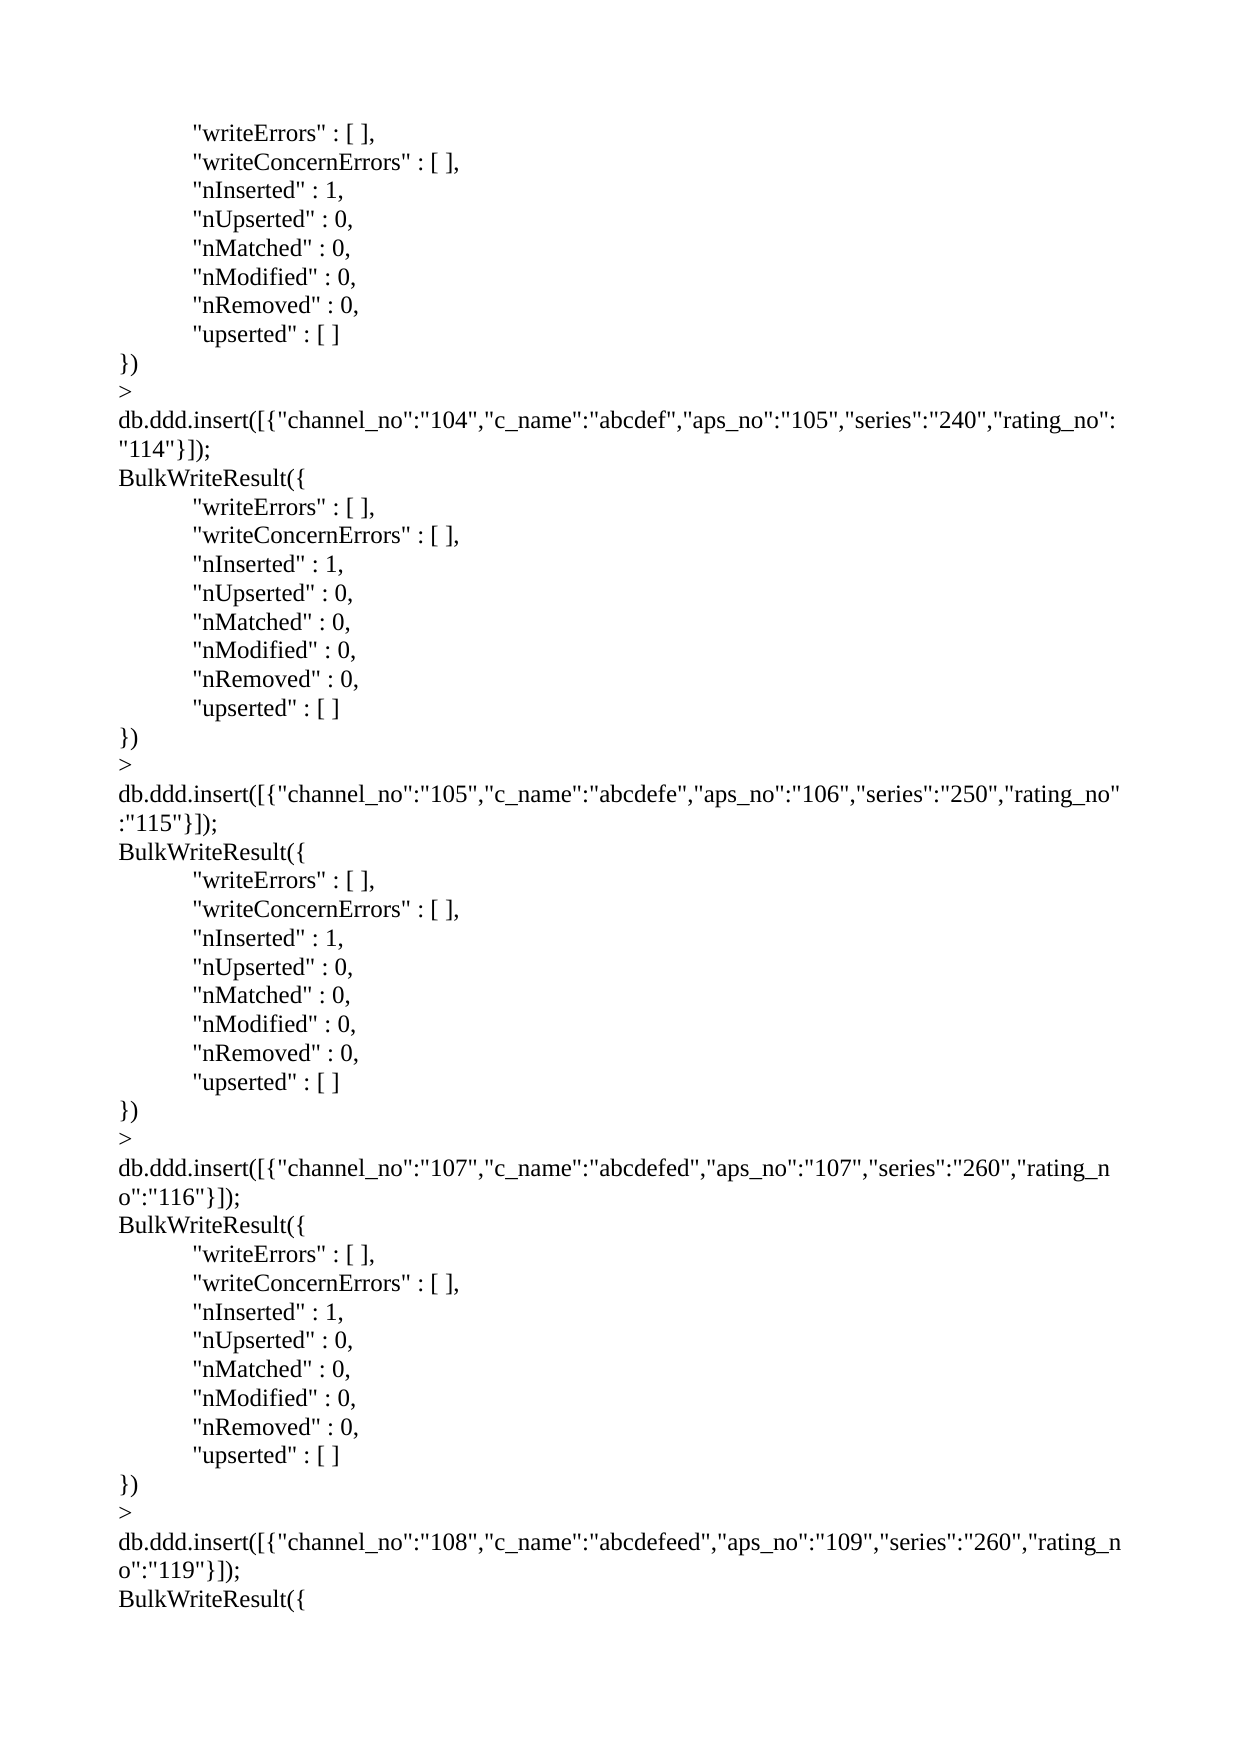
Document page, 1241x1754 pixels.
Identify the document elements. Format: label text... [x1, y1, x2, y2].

text > db.ddd.insert([{"channel_no":"104","c_name":"abcdef","aps_no":"105","series":"240","rating_no":"114"}]); [118, 377, 1122, 463]
text "nMatched" : 0, [118, 233, 1122, 262]
text "nInserted" : 1, [118, 549, 1122, 578]
text "nModified" : 0, [118, 1383, 1122, 1412]
text "upserted" : [ ] [118, 1441, 1122, 1469]
text > db.ddd.insert([{"channel_no":"107","c_name":"abcdefed","aps_no":"107","series":"260","rating_no":"116"}]); [118, 1124, 1122, 1211]
text }) [118, 1469, 1122, 1498]
text "nModified" : 0, [118, 636, 1122, 664]
text BulkWriteResult({ [118, 837, 1122, 866]
text "nMatched" : 0, [118, 1354, 1122, 1383]
text "nUpserted" : 0, [118, 204, 1122, 233]
text "writeConcernErrors" : [ ], [118, 1268, 1122, 1297]
text "nMatched" : 0, [118, 981, 1122, 1009]
text BulkWriteResult({ [118, 463, 1122, 492]
text > db.ddd.insert([{"channel_no":"108","c_name":"abcdefeed","aps_no":"109","series":"260","rating_no":"119"}]); [118, 1498, 1122, 1584]
text > db.ddd.insert([{"channel_no":"105","c_name":"abcdefe","aps_no":"106","series":"250","rating_no":"115"}]); [118, 751, 1122, 837]
text "nInserted" : 1, [118, 923, 1122, 952]
text BulkWriteResult({ [118, 1211, 1122, 1239]
text "nRemoved" : 0, [118, 664, 1122, 693]
text }) [118, 1096, 1122, 1124]
text "nRemoved" : 0, [118, 1038, 1122, 1067]
text "writeErrors" : [ ], [118, 1239, 1122, 1268]
text "nMatched" : 0, [118, 607, 1122, 636]
text "nRemoved" : 0, [118, 291, 1122, 319]
text "upserted" : [ ] [118, 1067, 1122, 1096]
text "writeErrors" : [ ], [118, 118, 1122, 147]
text "writeConcernErrors" : [ ], [118, 147, 1122, 176]
text "upserted" : [ ] [118, 319, 1122, 348]
text "writeConcernErrors" : [ ], [118, 521, 1122, 549]
text "nUpserted" : 0, [118, 578, 1122, 607]
text "upserted" : [ ] [118, 693, 1122, 722]
text }) [118, 722, 1122, 751]
text "nRemoved" : 0, [118, 1412, 1122, 1441]
text "nInserted" : 1, [118, 176, 1122, 204]
text "nUpserted" : 0, [118, 952, 1122, 981]
text "writeConcernErrors" : [ ], [118, 894, 1122, 923]
text "nUpserted" : 0, [118, 1326, 1122, 1354]
text "writeErrors" : [ ], [118, 492, 1122, 521]
text "writeErrors" : [ ], [118, 866, 1122, 894]
text "nModified" : 0, [118, 1009, 1122, 1038]
text }) [118, 348, 1122, 377]
text BulkWriteResult({ [118, 1584, 1122, 1613]
text "nInserted" : 1, [118, 1297, 1122, 1326]
text "nModified" : 0, [118, 262, 1122, 291]
